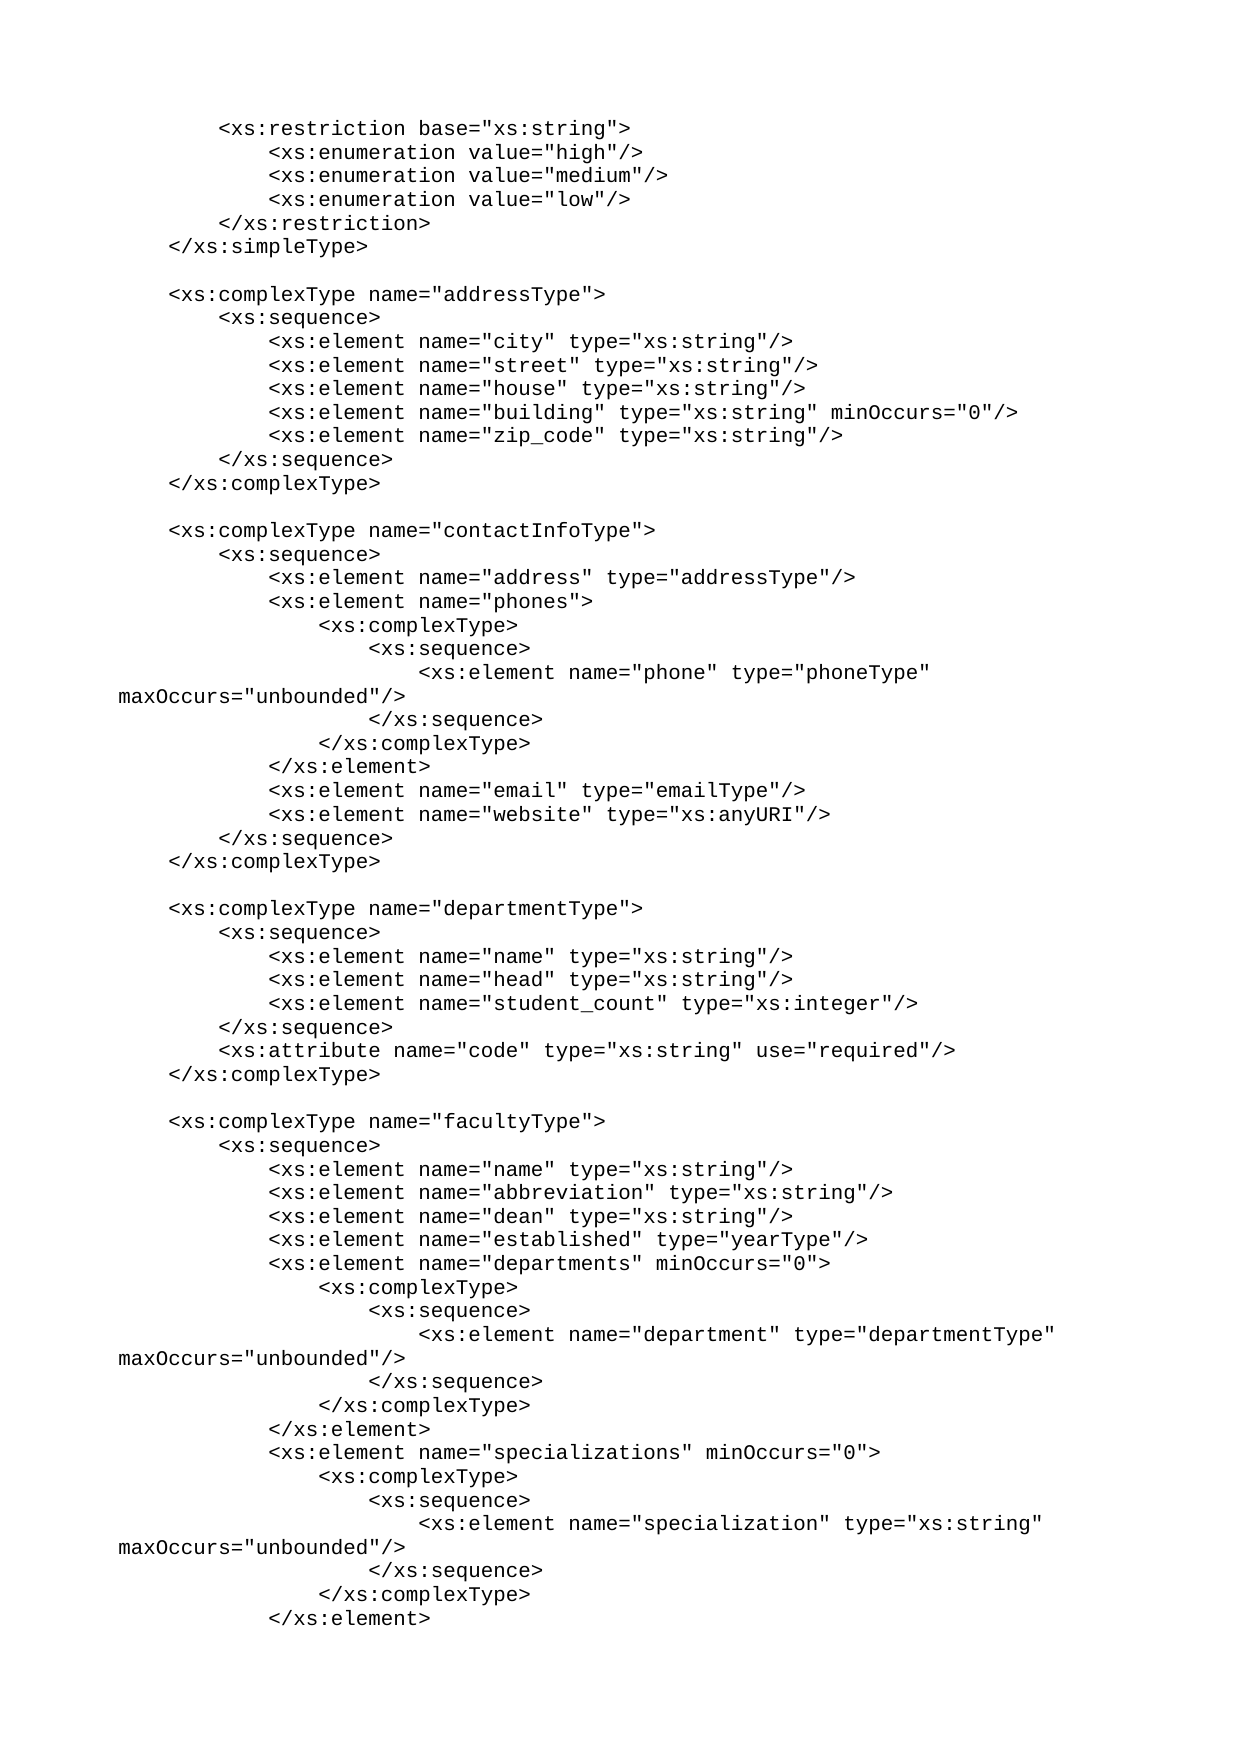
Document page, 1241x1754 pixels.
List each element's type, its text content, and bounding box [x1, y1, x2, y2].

text <xs:sequence> [118, 1300, 1122, 1324]
text <xs:element name="name" type="xs:string"/> [118, 1158, 1122, 1182]
text </xs:complexType> [118, 851, 1122, 875]
text <xs:complexType> [118, 615, 1122, 638]
text </xs:sequence> [118, 1561, 1122, 1584]
text </xs:complexType> [118, 733, 1122, 757]
text <xs:enumeration value="medium"/> [118, 165, 1122, 189]
text </xs:sequence> [118, 827, 1122, 851]
text <xs:element name="established" type="yearType"/> [118, 1229, 1122, 1253]
text <xs:complexType name="contactInfoType"> [118, 520, 1122, 544]
text <xs:element name="student_count" type="xs:integer"/> [118, 993, 1122, 1017]
text <xs:complexType> [118, 1277, 1122, 1300]
text <xs:element name="departments" minOccurs="0"> [118, 1253, 1122, 1277]
text <xs:restriction base="xs:string"> [118, 118, 1122, 142]
text <xs:element name="head" type="xs:string"/> [118, 969, 1122, 993]
text </xs:element> [118, 757, 1122, 780]
text <xs:enumeration value="low"/> [118, 189, 1122, 213]
text <xs:element name="building" type="xs:string" minOccurs="0"/> [118, 402, 1122, 426]
text <xs:sequence> [118, 638, 1122, 662]
text </xs:complexType> [118, 473, 1122, 496]
text </xs:complexType> [118, 1395, 1122, 1419]
text <xs:sequence> [118, 922, 1122, 946]
text </xs:sequence> [118, 449, 1122, 473]
text <xs:sequence> [118, 1489, 1122, 1513]
text <xs:complexType> [118, 1466, 1122, 1489]
text <xs:element name="department" type="departmentType" maxOccurs="unbounded"/> [118, 1324, 1122, 1371]
text <xs:element name="phone" type="phoneType" maxOccurs="unbounded"/> [118, 662, 1122, 709]
text <xs:enumeration value="high"/> [118, 142, 1122, 165]
text <xs:element name="name" type="xs:string"/> [118, 946, 1122, 969]
text <xs:element name="address" type="addressType"/> [118, 567, 1122, 591]
text </xs:complexType> [118, 1064, 1122, 1088]
text <xs:element name="dean" type="xs:string"/> [118, 1206, 1122, 1229]
text </xs:restriction> [118, 213, 1122, 236]
text <xs:element name="zip_code" type="xs:string"/> [118, 426, 1122, 449]
text <xs:complexType name="addressType"> [118, 284, 1122, 307]
text <xs:element name="abbreviation" type="xs:string"/> [118, 1182, 1122, 1206]
text <xs:element name="street" type="xs:string"/> [118, 354, 1122, 378]
text </xs:simpleType> [118, 236, 1122, 260]
text <xs:sequence> [118, 544, 1122, 567]
text <xs:sequence> [118, 307, 1122, 331]
text <xs:element name="house" type="xs:string"/> [118, 378, 1122, 402]
text </xs:sequence> [118, 709, 1122, 733]
text </xs:sequence> [118, 1371, 1122, 1395]
text <xs:element name="city" type="xs:string"/> [118, 331, 1122, 354]
text <xs:element name="specialization" type="xs:string" maxOccurs="unbounded"/> [118, 1513, 1122, 1561]
text </xs:sequence> [118, 1017, 1122, 1040]
text </xs:element> [118, 1608, 1122, 1631]
text <xs:element name="website" type="xs:anyURI"/> [118, 804, 1122, 827]
text <xs:complexType name="facultyType"> [118, 1111, 1122, 1135]
text </xs:element> [118, 1419, 1122, 1442]
text <xs:element name="email" type="emailType"/> [118, 780, 1122, 804]
text </xs:complexType> [118, 1584, 1122, 1608]
text <xs:attribute name="code" type="xs:string" use="required"/> [118, 1040, 1122, 1064]
text <xs:complexType name="departmentType"> [118, 898, 1122, 922]
text <xs:sequence> [118, 1135, 1122, 1158]
text <xs:element name="phones"> [118, 591, 1122, 615]
text <xs:element name="specializations" minOccurs="0"> [118, 1442, 1122, 1466]
